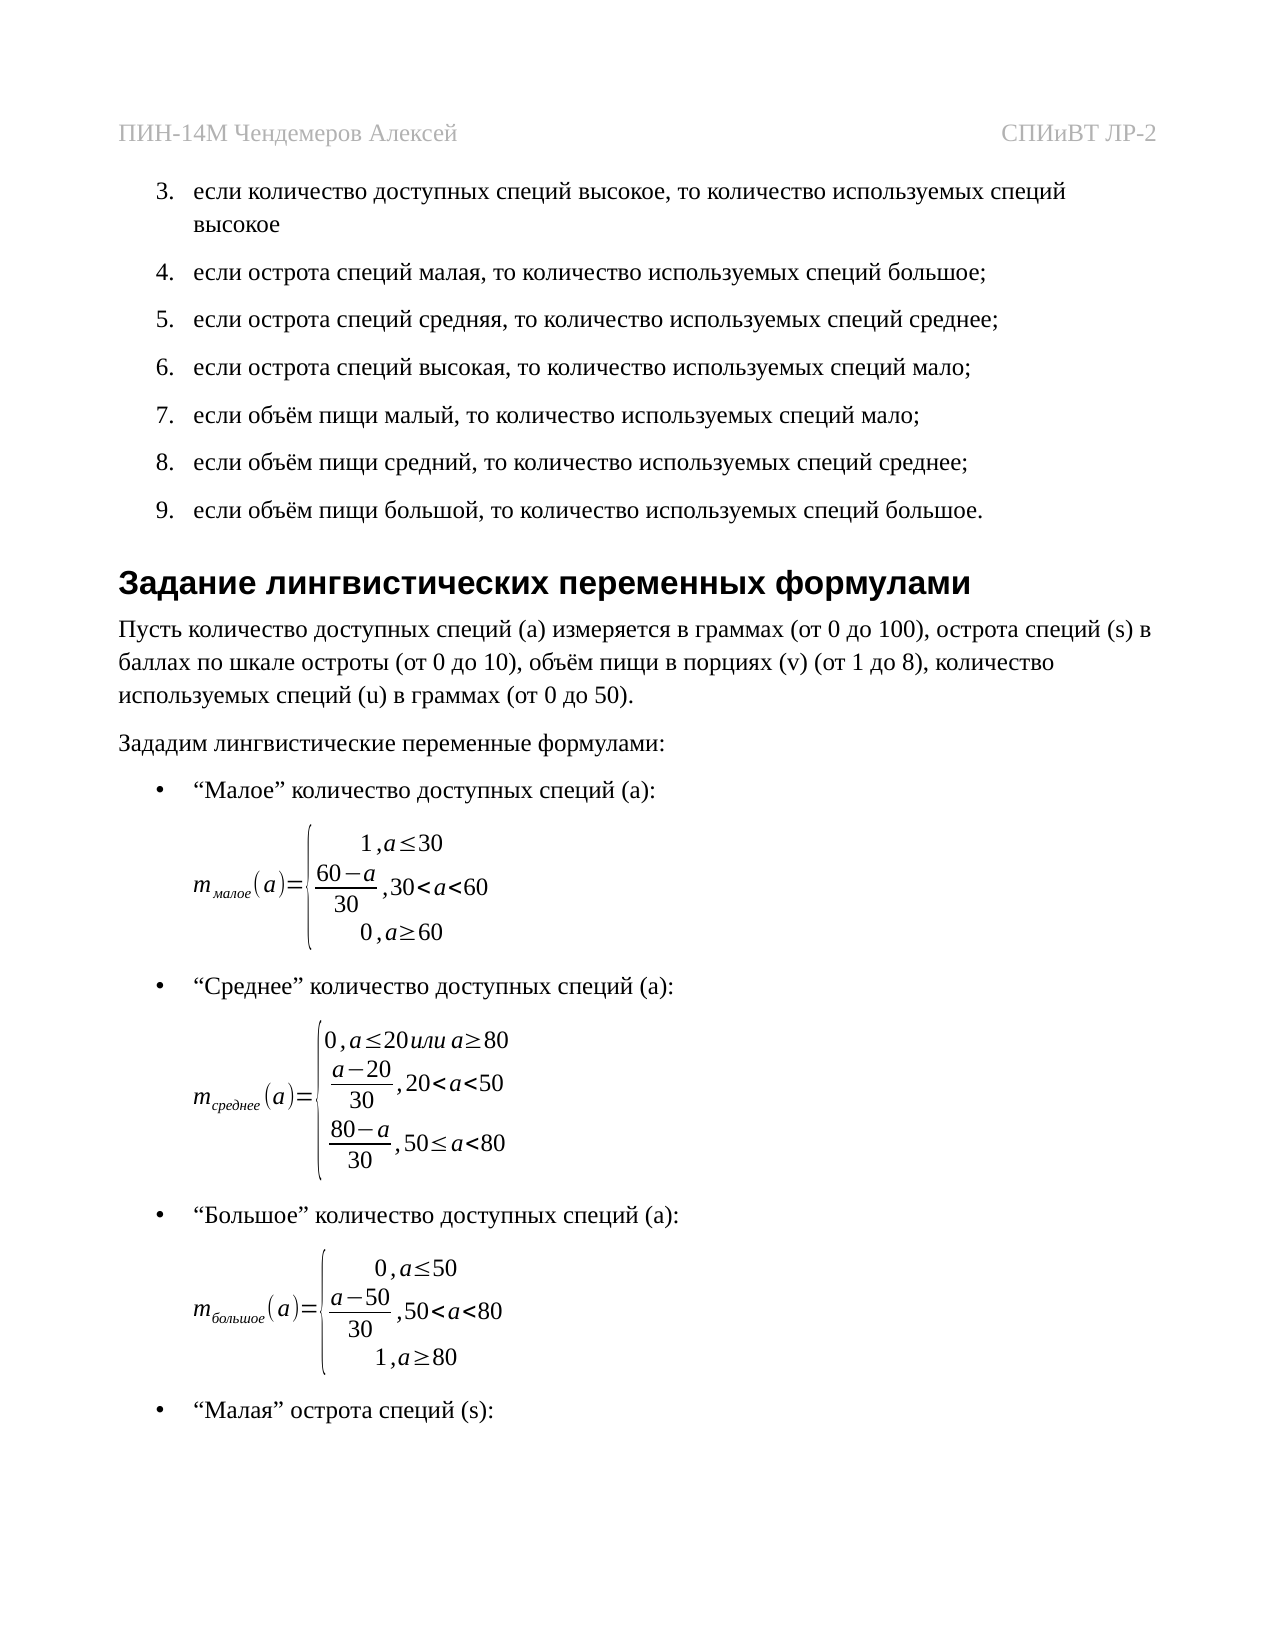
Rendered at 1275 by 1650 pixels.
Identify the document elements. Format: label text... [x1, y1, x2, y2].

list “Большое” количество доступных специй (a): [156, 1200, 1157, 1229]
subtitle Задание лингвистических переменных формулами [118, 563, 1157, 602]
list если объём пищи большой, то количество используемых специй большое. [156, 495, 1157, 524]
list “Малое” количество доступных специй (a): [156, 776, 1157, 804]
text Зададим лингвистические переменные формулами: [118, 728, 1157, 757]
list если объём пищи малый, то количество используемых специй мало; [156, 400, 1157, 428]
text Пусть количество доступных специй (a) измеряется в граммах (от 0 до 100), острота специй (s) в баллах по шкале остроты (от 0 до 10), объём пищи в порциях (v) (от 1 до 8), количество используемых специй (u) в граммах (от 0 до 50). [118, 614, 1157, 709]
list если объём пищи средний, то количество используемых специй среднее; [156, 447, 1157, 476]
list если острота специй средняя, то количество используемых специй среднее; [156, 304, 1157, 333]
list если острота специй высокая, то количество используемых специй мало; [156, 352, 1157, 381]
list если острота специй малая, то количество используемых специй большое; [156, 257, 1157, 286]
list если количество доступных специй высокое, то количество используемых специй высокое [156, 176, 1157, 238]
list “Малая” острота специй (s): [156, 1395, 1157, 1424]
list “Среднее” количество доступных специй (a): [156, 971, 1157, 999]
